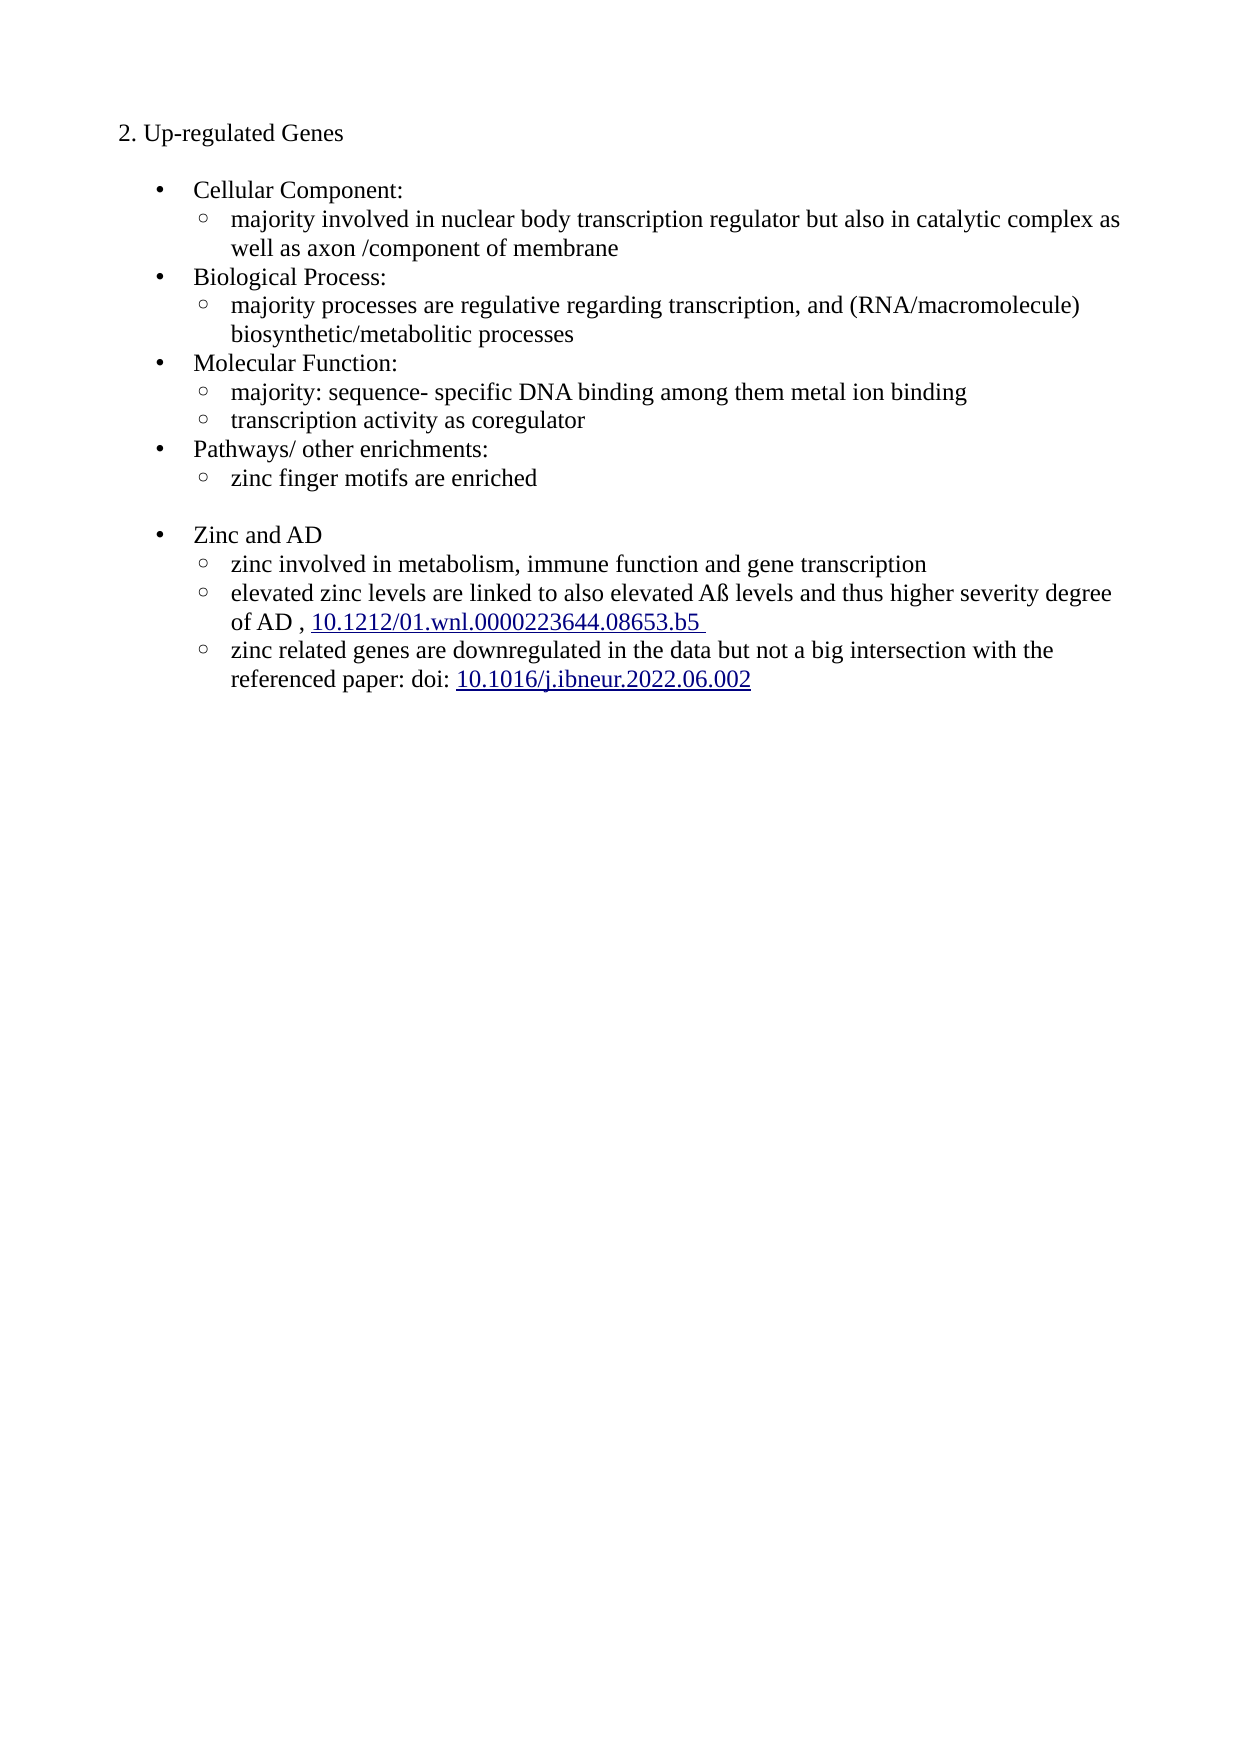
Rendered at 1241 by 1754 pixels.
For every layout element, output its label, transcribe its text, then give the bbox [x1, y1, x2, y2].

list zinc involved in metabolism, immune function and gene transcription [193, 549, 1122, 578]
list Pathways/ other enrichments: [156, 434, 1122, 463]
list majority: sequence- specific DNA binding among them metal ion binding [193, 377, 1122, 406]
list Cellular Component: [156, 176, 1122, 204]
list Molecular Function: [156, 348, 1122, 377]
list elevated zinc levels are linked to also elevated Aß levels and thus higher severity degree of AD , 10.1212/01.wnl.0000223644.08653.b5 [193, 578, 1122, 636]
list majority processes are regulative regarding transcription, and (RNA/macromolecule) biosynthetic/metabolitic processes [193, 291, 1122, 348]
list zinc related genes are downregulated in the data but not a big intersection with the referenced paper: doi: 10.1016/j.ibneur.2022.06.002 [193, 636, 1122, 693]
text 2. Up-regulated Genes [118, 118, 1122, 147]
list transcription activity as coregulator [193, 406, 1122, 434]
list majority involved in nuclear body transcription regulator but also in catalytic complex as well as axon /component of membrane [193, 204, 1122, 262]
list Biological Process: [156, 262, 1122, 291]
list Zinc and AD [156, 521, 1122, 549]
list zinc finger motifs are enriched [193, 463, 1122, 492]
